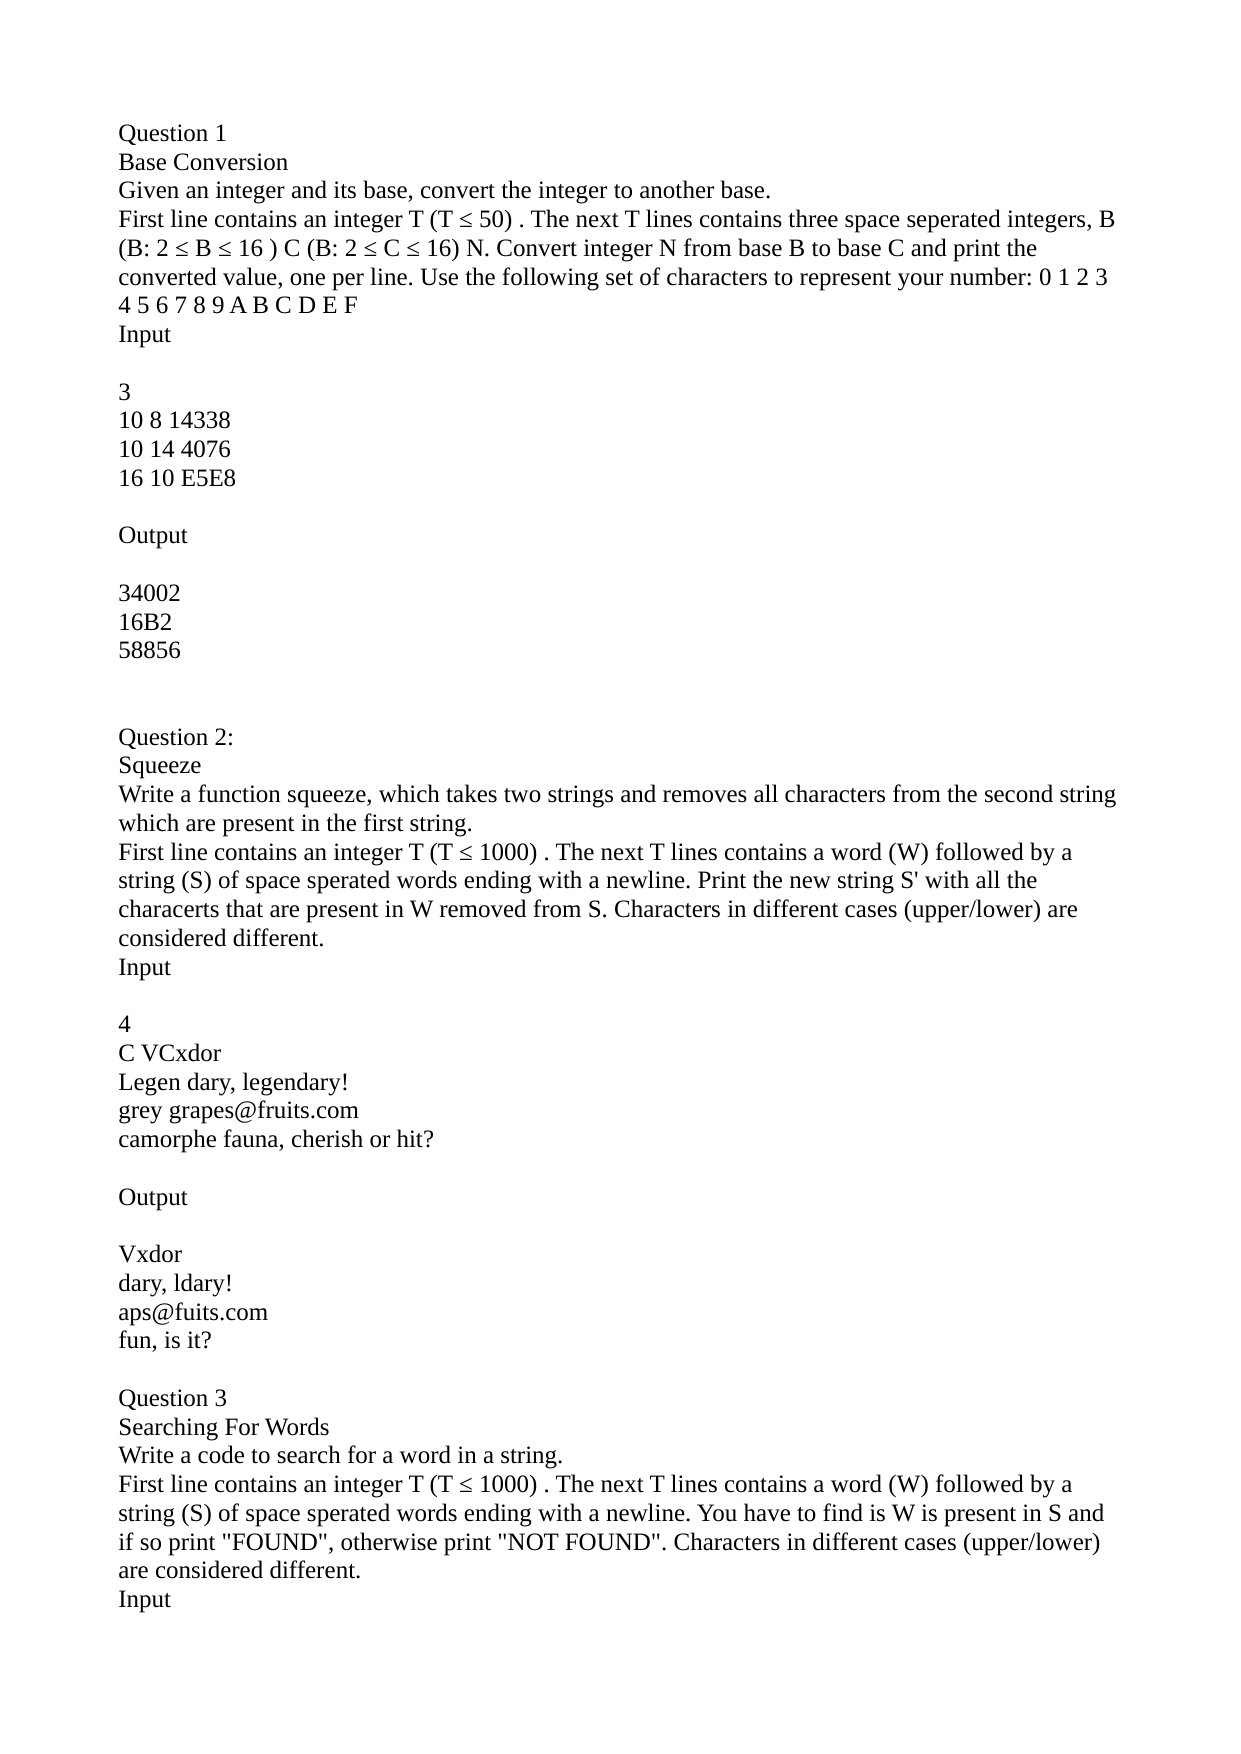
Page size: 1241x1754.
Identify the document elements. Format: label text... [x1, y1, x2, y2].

text 10 8 14338 [118, 406, 1122, 434]
text Vxdor [118, 1239, 1122, 1268]
text camorphe fauna, cherish or hit? [118, 1124, 1122, 1153]
text Write a code to search for a word in a string. [118, 1441, 1122, 1469]
text First line contains an integer T (T ≤ 1000) . The next T lines contains a word (W) followed by a string (S) of space sperated words ending with a newline. Print the new string S' with all the characerts that are present in W removed from S. Characters in different cases (upper/lower) are considered different. [118, 837, 1122, 952]
text Base Conversion [118, 147, 1122, 176]
text C VCxdor [118, 1038, 1122, 1067]
text Input [118, 1584, 1122, 1613]
text 4 [118, 1009, 1122, 1038]
text aps@fuits.com [118, 1297, 1122, 1326]
text Legen dary, legendary! [118, 1067, 1122, 1096]
text Input [118, 952, 1122, 981]
text First line contains an integer T (T ≤ 1000) . The next T lines contains a word (W) followed by a string (S) of space sperated words ending with a newline. You have to find is W is present in S and if so print "FOUND", otherwise print "NOT FOUND". Characters in different cases (upper/lower) are considered different. [118, 1469, 1122, 1584]
text Input [118, 319, 1122, 348]
text Question 3 [118, 1383, 1122, 1412]
text Squeeze [118, 751, 1122, 779]
text Question 2: [118, 722, 1122, 751]
text dary, ldary! [118, 1268, 1122, 1297]
text grey grapes@fruits.com [118, 1096, 1122, 1124]
text First line contains an integer T (T ≤ 50) . The next T lines contains three space seperated integers, B (B: 2 ≤ B ≤ 16 ) C (B: 2 ≤ C ≤ 16) N. Convert integer N from base B to base C and print the converted value, one per line. Use the following set of characters to represent your number: 0 1 2 3 4 5 6 7 8 9 A B C D E F [118, 204, 1122, 319]
text 16B2 [118, 607, 1122, 636]
text 10 14 4076 [118, 434, 1122, 463]
text Searching For Words [118, 1412, 1122, 1441]
text fun, is it? [118, 1326, 1122, 1354]
text Output [118, 1182, 1122, 1211]
text Output [118, 521, 1122, 549]
text 16 10 E5E8 [118, 463, 1122, 492]
text 58856 [118, 636, 1122, 664]
text 34002 [118, 578, 1122, 607]
text Given an integer and its base, convert the integer to another base. [118, 176, 1122, 204]
text Question 1 [118, 118, 1122, 147]
text Write a function squeeze, which takes two strings and removes all characters from the second string which are present in the first string. [118, 779, 1122, 837]
text 3 [118, 377, 1122, 406]
